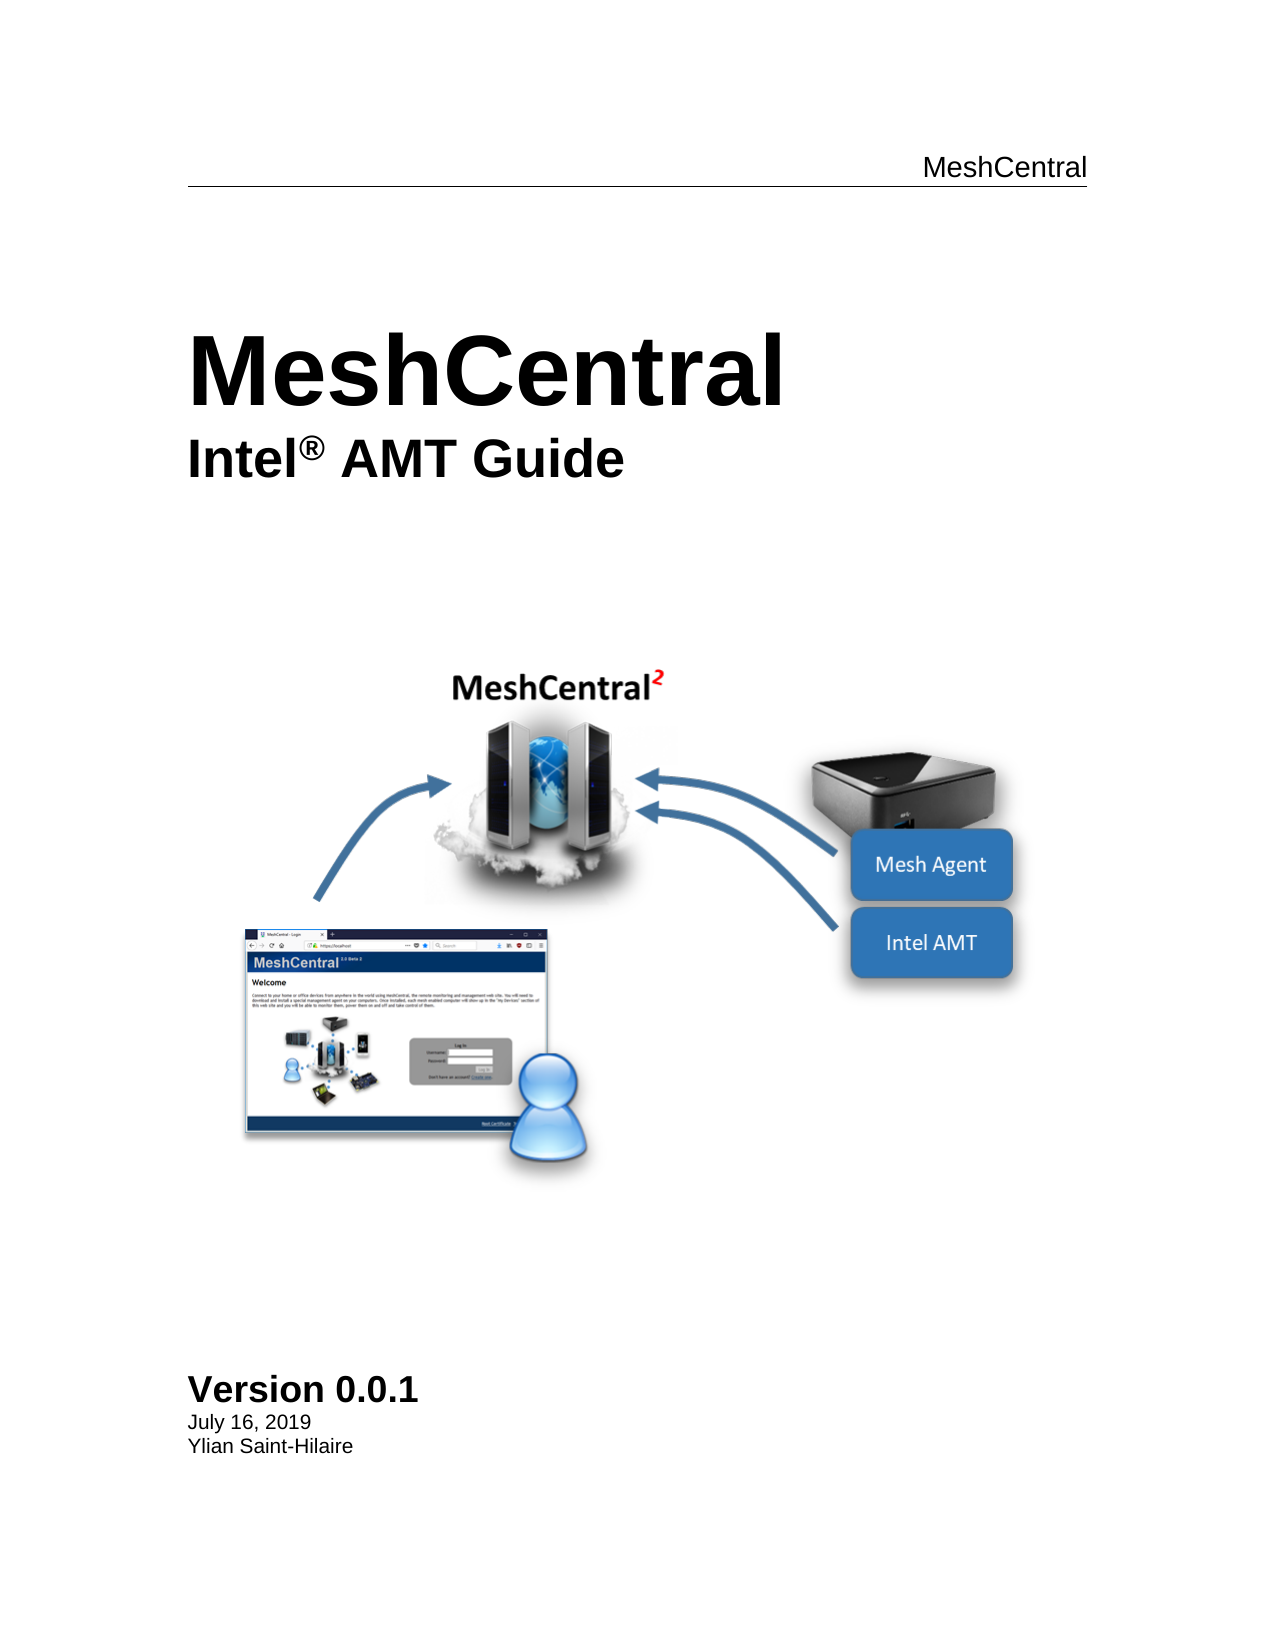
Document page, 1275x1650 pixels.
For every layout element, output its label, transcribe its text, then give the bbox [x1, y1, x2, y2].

text July 16, 2019 Ylian Saint‑Hilaire [187, 1410, 1087, 1458]
text Version 0.0.1 [187, 1367, 1087, 1410]
text MeshCentral [187, 150, 1087, 187]
text MeshCentral Intel® AMT Guide [187, 312, 1087, 489]
